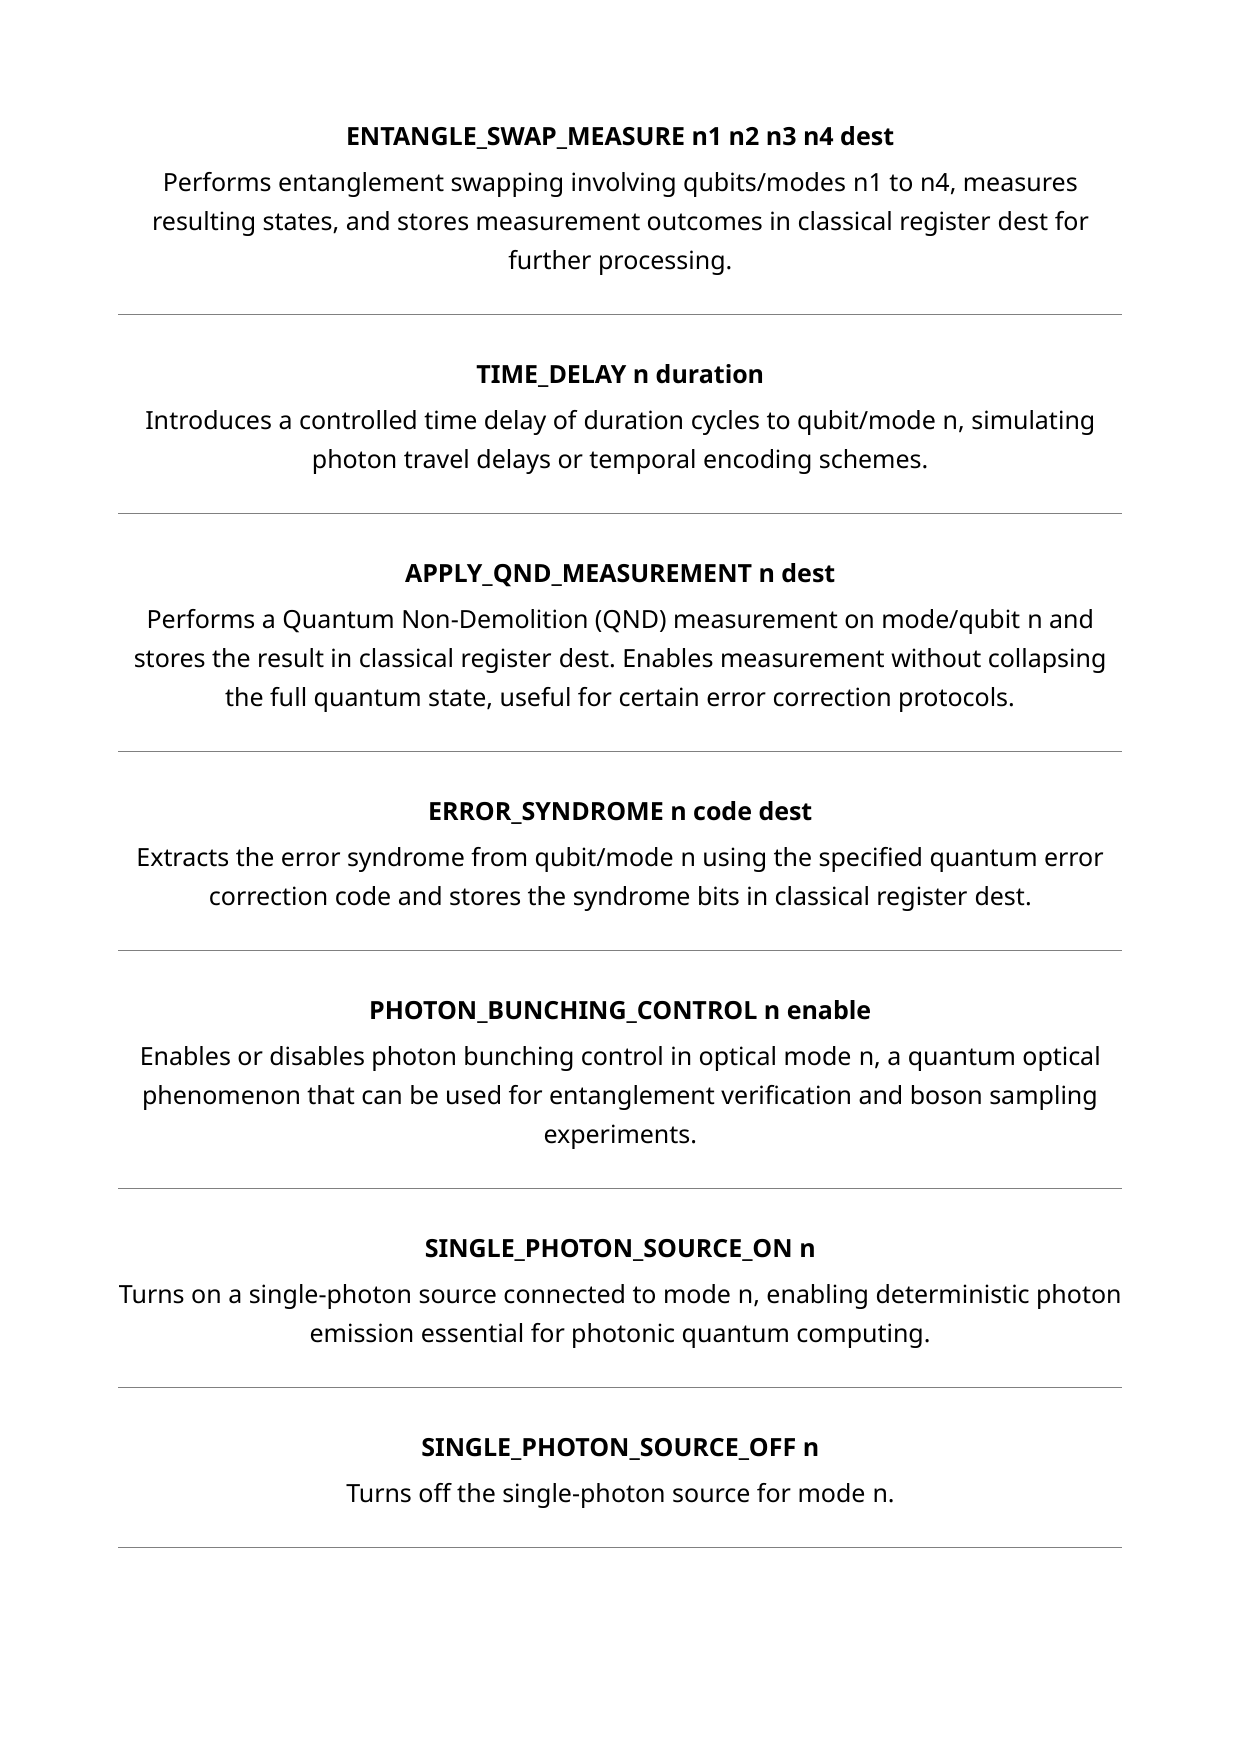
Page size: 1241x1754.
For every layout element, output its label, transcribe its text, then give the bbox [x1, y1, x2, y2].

subtitle APPLY_QND_MEASUREMENT n dest [118, 555, 1122, 589]
text Performs entanglement swapping involving qubits/modes n1 to n4, measures resulting states, and stores measurement outcomes in classical register dest for further processing. [118, 165, 1122, 277]
text Extracts the error syndrome from qubit/mode n using the specified quantum error correction code and stores the syndrome bits in classical register dest. [118, 840, 1122, 913]
text Performs a Quantum Non-Demolition (QND) measurement on mode/qubit n and stores the result in classical register dest. Enables measurement without collapsing the full quantum state, useful for certain error correction protocols. [118, 602, 1122, 714]
subtitle ERROR_SYNDROME n code dest [118, 793, 1122, 827]
text Enables or disables photon bunching control in optical mode n, a quantum optical phenomenon that can be used for entanglement verification and boson sampling experiments. [118, 1039, 1122, 1151]
subtitle PHOTON_BUNCHING_CONTROL n enable [118, 992, 1122, 1026]
subtitle SINGLE_PHOTON_SOURCE_ON n [118, 1230, 1122, 1264]
text Introduces a controlled time delay of duration cycles to qubit/mode n, simulating photon travel delays or temporal encoding schemes. [118, 403, 1122, 476]
subtitle ENTANGLE_SWAP_MEASURE n1 n2 n3 n4 dest [118, 118, 1122, 152]
subtitle SINGLE_PHOTON_SOURCE_OFF n [118, 1429, 1122, 1463]
subtitle TIME_DELAY n duration [118, 356, 1122, 390]
text Turns on a single-photon source connected to mode n, enabling deterministic photon emission essential for photonic quantum computing. [118, 1277, 1122, 1350]
text Turns off the single-photon source for mode n. [118, 1476, 1122, 1510]
